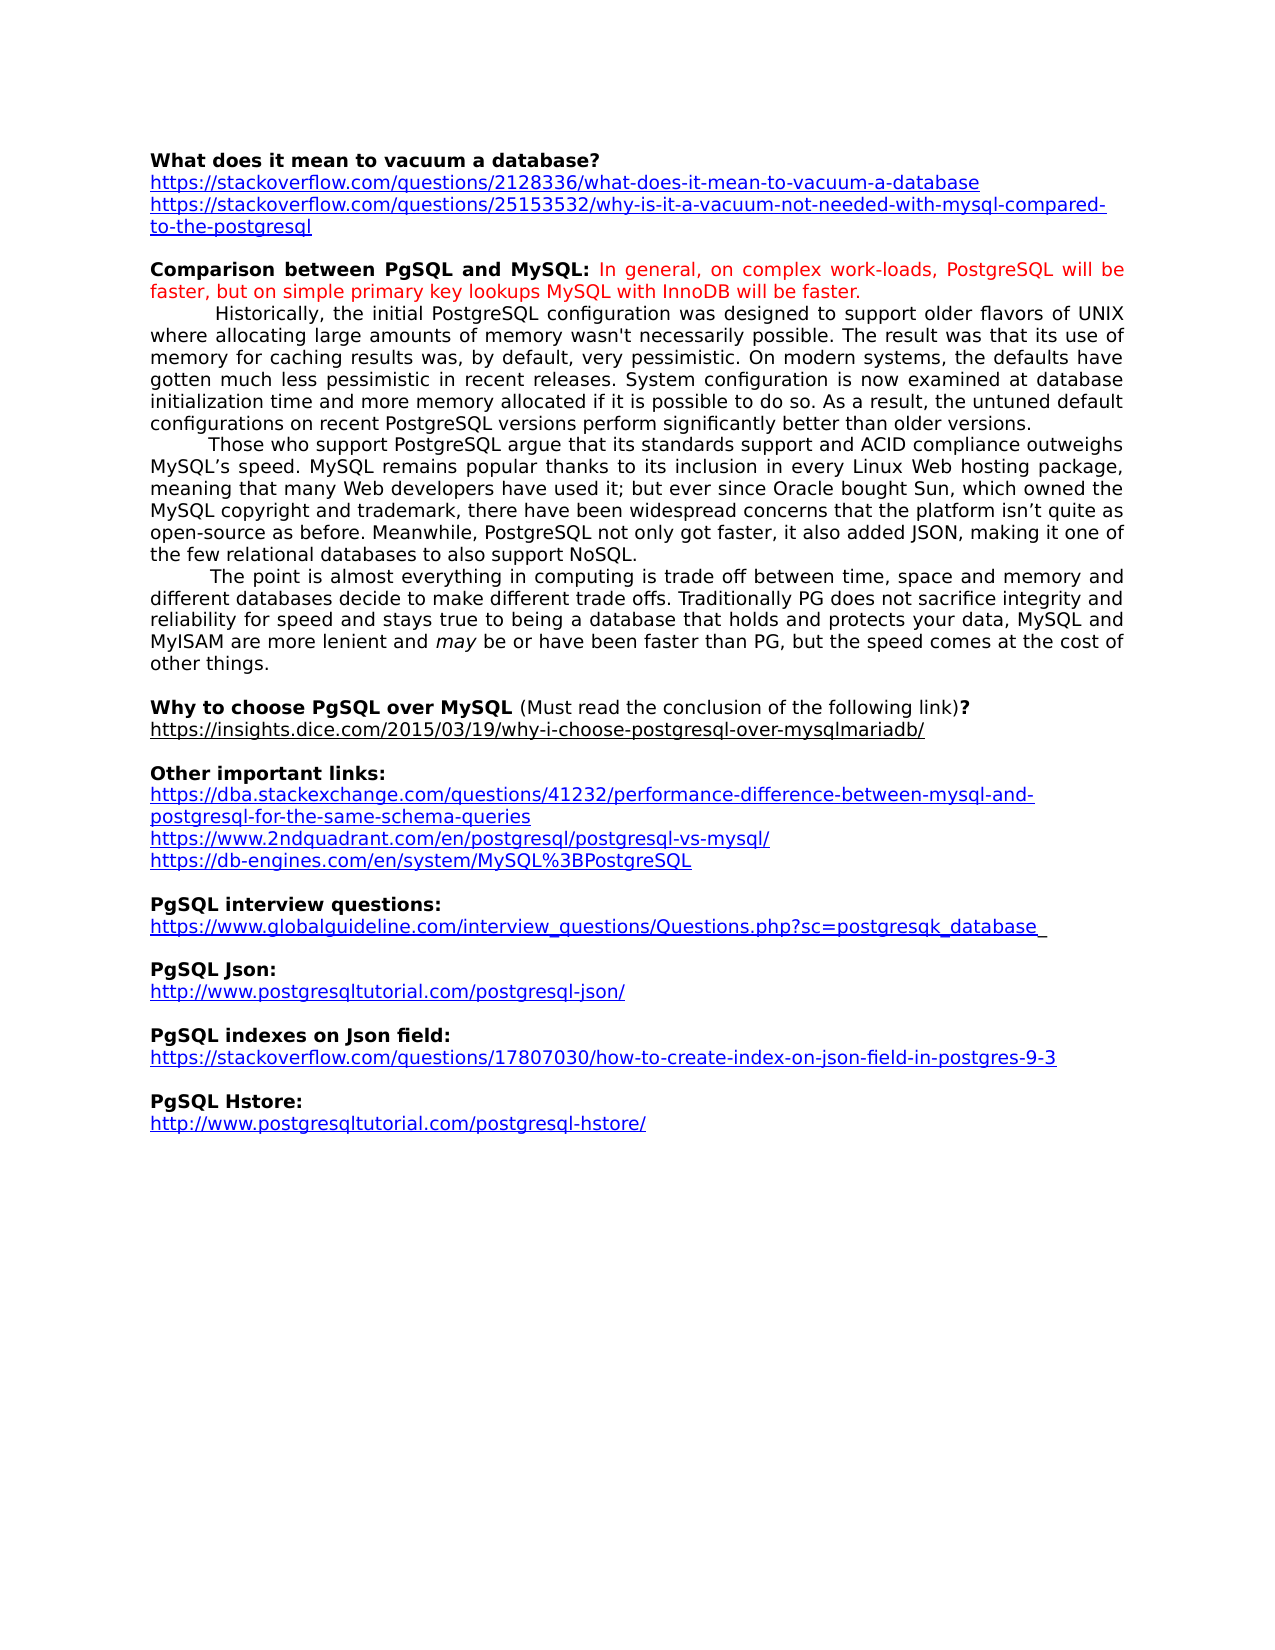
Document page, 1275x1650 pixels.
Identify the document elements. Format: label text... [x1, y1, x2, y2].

text https://db-engines.com/en/system/MySQL%3BPostgreSQL [150, 850, 1125, 872]
text Historically, the initial PostgreSQL configuration was designed to support older flavors of UNIX where allocating large amounts of memory wasn't necessarily possible. The result was that its use of memory for caching results was, by default, very pessimistic. On modern systems, the defaults have gotten much less pessimistic in recent releases. System configuration is now examined at database initialization time and more memory allocated if it is possible to do so. As a result, the untuned default configurations on recent PostgreSQL versions perform significantly better than older versions. [150, 303, 1125, 434]
text https://www.globalguideline.com/interview_questions/Questions.php?sc=postgresqk_database_ [150, 916, 1125, 937]
text PgSQL Json: [150, 959, 1125, 981]
text https://stackoverflow.com/questions/2128336/what-does-it-mean-to-vacuum-a-database [150, 172, 1125, 194]
text https://www.2ndquadrant.com/en/postgresql/postgresql-vs-mysql/ [150, 828, 1125, 850]
text What does it mean to vacuum a database? [150, 150, 1125, 172]
text Those who support PostgreSQL argue that its standards support and ACID compliance outweighs MySQL’s speed. MySQL remains popular thanks to its inclusion in every Linux Web hosting package, meaning that many Web developers have used it; but ever since Oracle bought Sun, which owned the MySQL copyright and trademark, there have been widespread concerns that the platform isn’t quite as open-source as before. Meanwhile, PostgreSQL not only got faster, it also added JSON, making it one of the few relational databases to also support NoSQL. [150, 434, 1125, 566]
text https://dba.stackexchange.com/questions/41232/performance-difference-between-mysql-and-postgresql-for-the-same-schema-queries [150, 784, 1125, 828]
text PgSQL interview questions: [150, 894, 1125, 916]
text Comparison between PgSQL and MySQL: In general, on complex work-loads, PostgreSQL will be faster, but on simple primary key lookups MySQL with InnoDB will be faster. [150, 259, 1125, 303]
text http://www.postgresqltutorial.com/postgresql-json/ [150, 981, 1125, 1003]
text https://stackoverflow.com/questions/25153532/why-is-it-a-vacuum-not-needed-with-mysql-compared-to-the-postgresql [150, 194, 1125, 237]
text Other important links: [150, 762, 1125, 784]
text https://stackoverflow.com/questions/17807030/how-to-create-index-on-json-field-in-postgres-9-3 [150, 1047, 1125, 1069]
text PgSQL indexes on Json field: [150, 1025, 1125, 1047]
text The point is almost everything in computing is trade off between time, space and memory and different databases decide to make different trade offs. Traditionally PG does not sacrifice integrity and reliability for speed and stays true to being a database that holds and protects your data, MySQL and MyISAM are more lenient and may be or have been faster than PG, but the speed comes at the cost of other things. [150, 566, 1125, 675]
text http://www.postgresqltutorial.com/postgresql-hstore/ [150, 1112, 1125, 1134]
text PgSQL Hstore: [150, 1091, 1125, 1112]
text https://insights.dice.com/2015/03/19/why-i-choose-postgresql-over-mysqlmariadb/ [150, 719, 1125, 741]
text Why to choose PgSQL over MySQL (Must read the conclusion of the following link)? [150, 697, 1125, 719]
